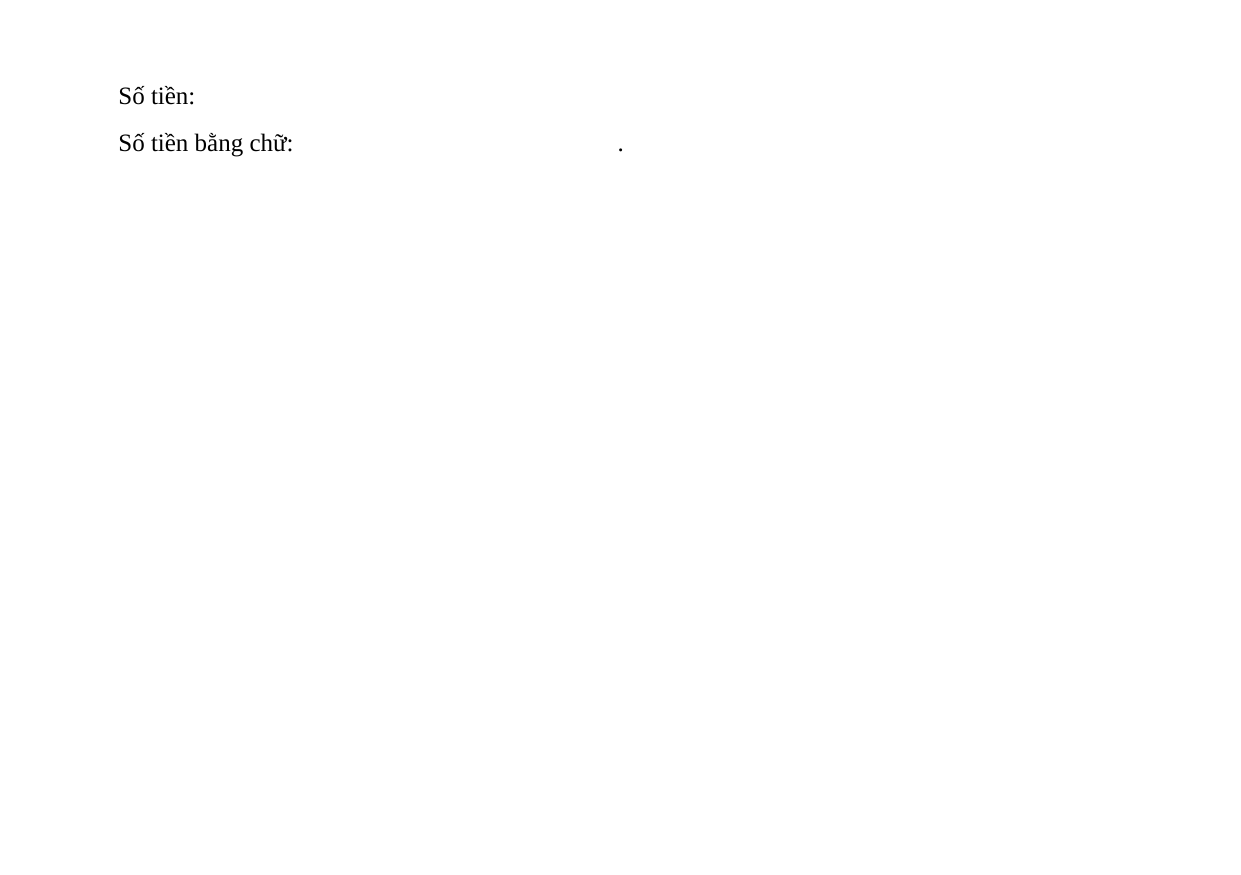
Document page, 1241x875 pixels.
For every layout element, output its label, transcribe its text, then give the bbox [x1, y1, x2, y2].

text Số tiền: <convert_amount(get_sotien())> [118, 81, 1122, 110]
text Số tiền bằng chữ: <convert(get_sotien())>. [118, 128, 1122, 156]
